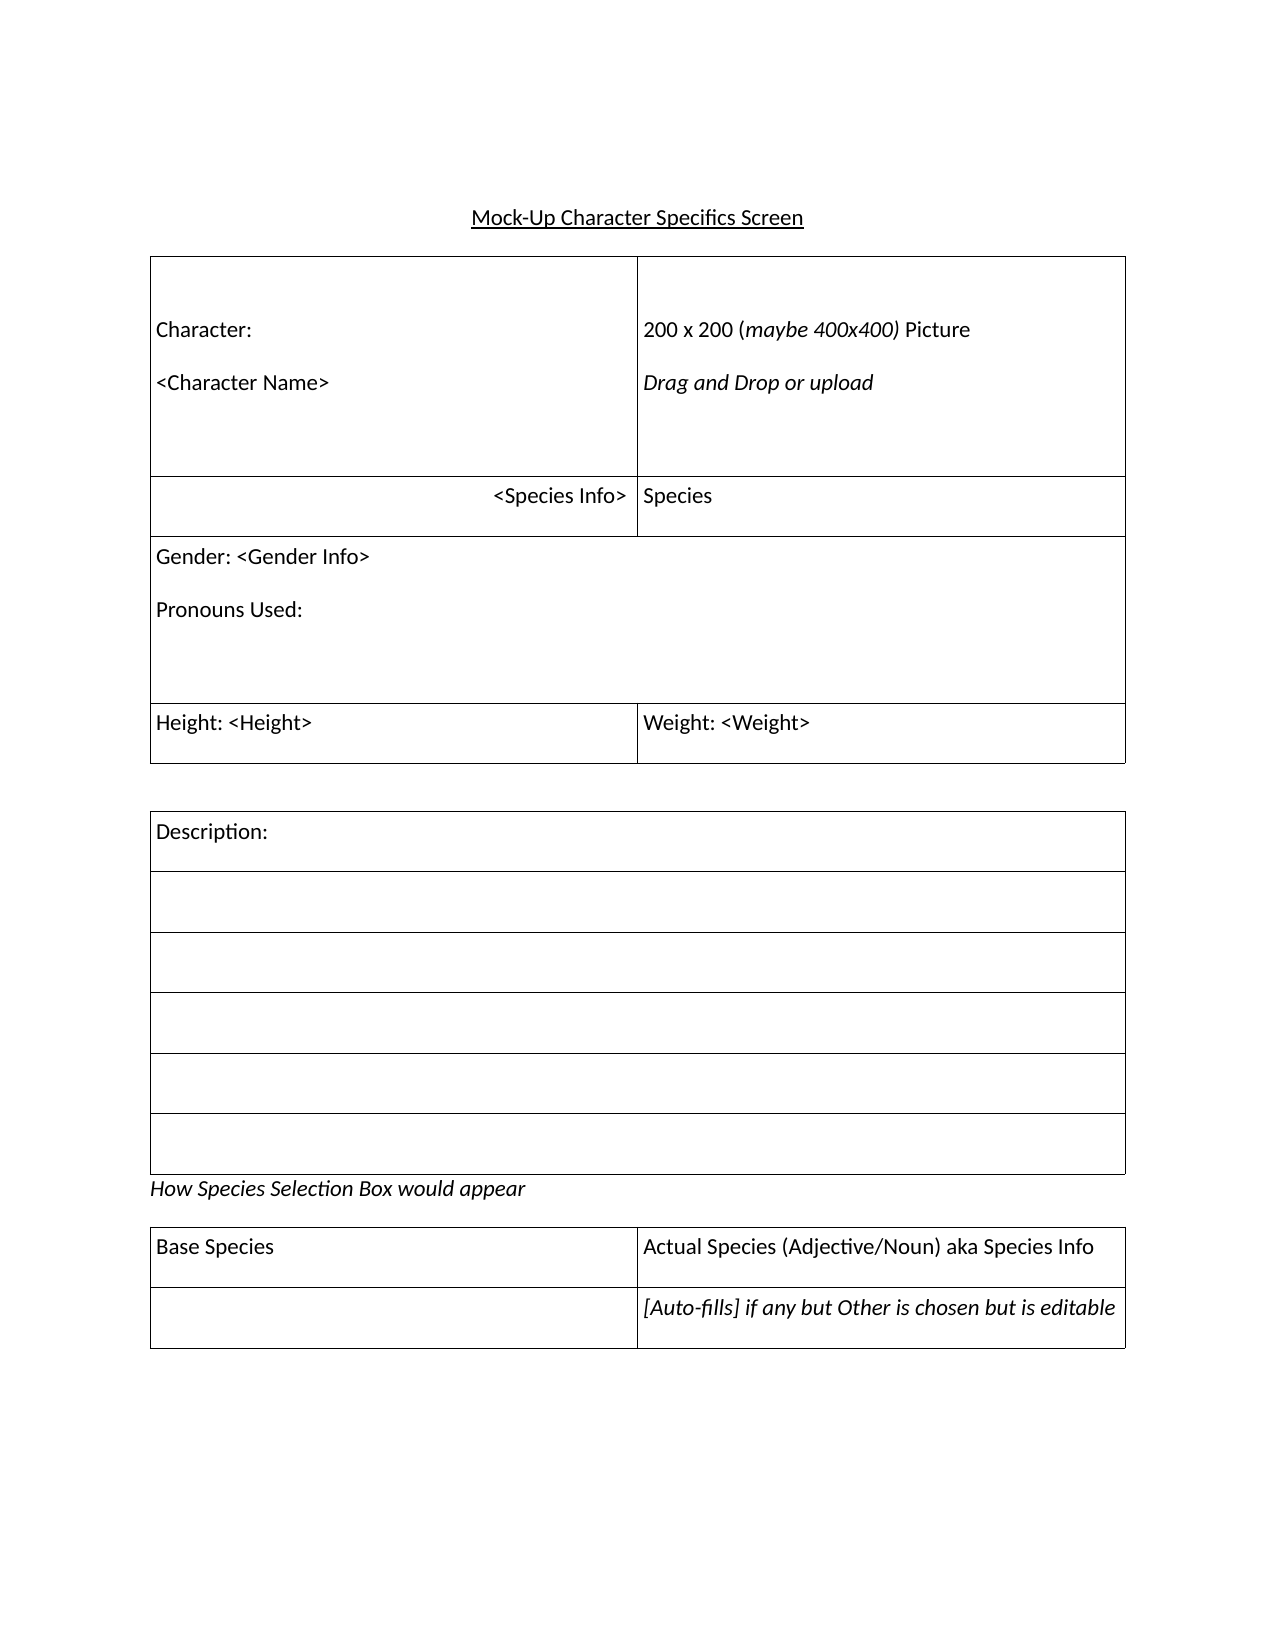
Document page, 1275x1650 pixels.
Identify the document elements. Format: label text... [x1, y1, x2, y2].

text How Species Selection Box would appear [150, 1175, 1125, 1202]
table_header Base Species [151, 1228, 637, 1287]
table_header Character: <Character Name> [151, 257, 637, 476]
table_cell Height: <Height> [151, 704, 637, 763]
table_header Actual Species (Adjective/Noun) aka Species Info [638, 1228, 1125, 1287]
table_cell Weight: <Weight> [638, 704, 1125, 763]
table_cell [151, 933, 1125, 992]
table_cell [151, 1288, 637, 1347]
table_cell [151, 1114, 1125, 1173]
table_cell [Auto-fills] if any but Other is chosen but is editable [638, 1288, 1125, 1347]
table_header Description: [151, 812, 1125, 871]
table_cell Gender: <Gender Info> Pronouns Used: [151, 537, 1125, 702]
table_cell [151, 993, 1125, 1053]
table_cell [151, 1054, 1125, 1113]
text Mock-Up Character Specifics Screen [150, 203, 1125, 231]
table_header 200 x 200 (maybe 400x400) Picture Drag and Drop or upload [638, 257, 1125, 476]
table_cell Species [638, 477, 1125, 536]
table_cell <Species Info> [151, 477, 637, 536]
table_cell [151, 872, 1125, 932]
